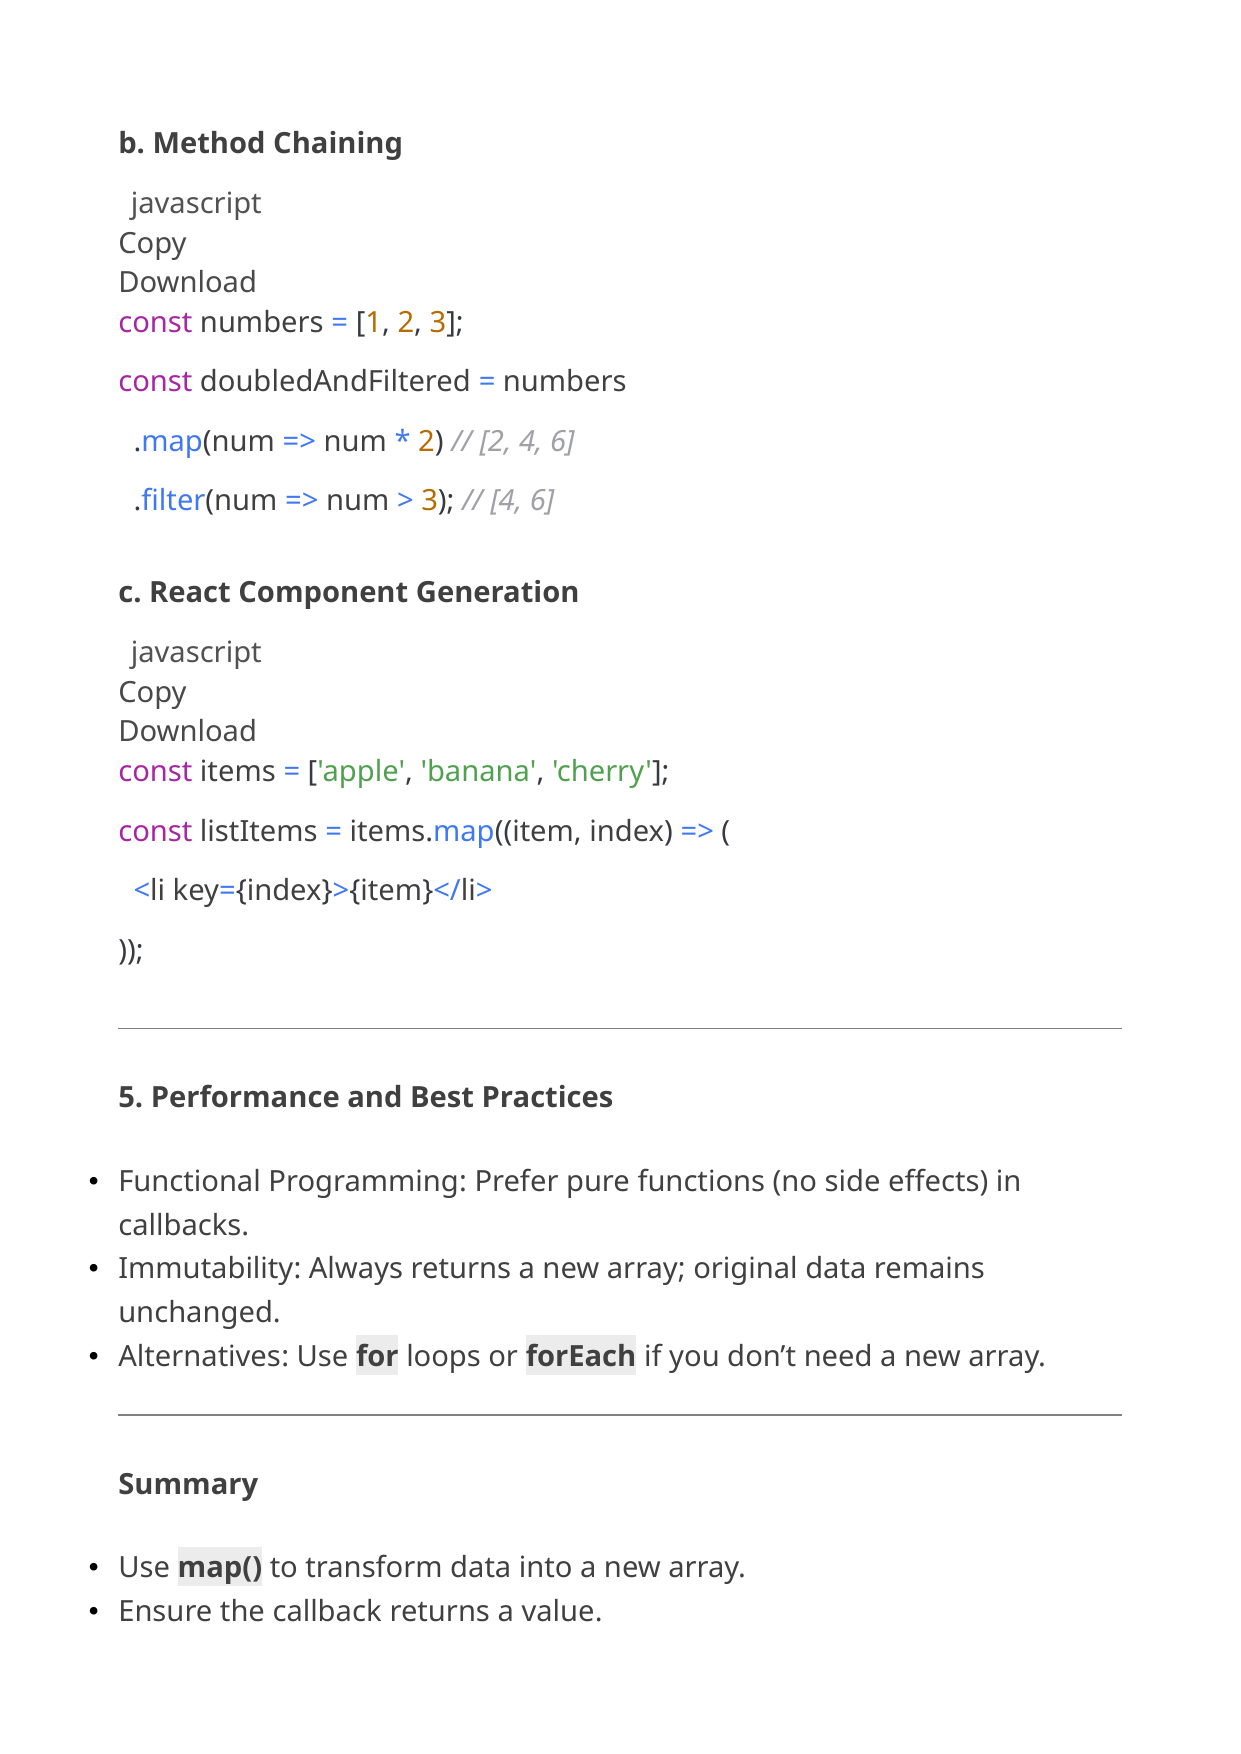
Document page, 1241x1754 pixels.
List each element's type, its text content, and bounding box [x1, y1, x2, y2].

text <li key={index}>{item}</li> [118, 869, 1122, 909]
text javascript [131, 631, 1122, 671]
text const items = ['apple', 'banana', 'cherry']; [118, 750, 1122, 790]
text Download [118, 711, 1116, 750]
subtitle Summary [118, 1463, 1122, 1503]
text Download [118, 262, 1116, 301]
subtitle 5. Performance and Best Practices [118, 1076, 1122, 1116]
text .filter(num => num > 3); // [4, 6] [118, 480, 1122, 519]
list Ensure the callback returns a value. [118, 1586, 1122, 1630]
text Copy [118, 222, 1116, 262]
text .map(num => num * 2) // [2, 4, 6] [118, 420, 1122, 460]
text const doubledAndFiltered = numbers [118, 361, 1122, 400]
text const listItems = items.map((item, index) => ( [118, 810, 1122, 849]
text const numbers = [1, 2, 3]; [118, 301, 1122, 341]
list Alternatives: Use for loops or forEach if you don’t need a new array. [118, 1331, 1122, 1375]
text javascript [131, 182, 1122, 222]
list Use map() to transform data into a new array. [118, 1543, 1122, 1586]
subtitle b. Method Chaining [118, 118, 1122, 162]
list Immutability: Always returns a new array; original data remains unchanged. [118, 1244, 1122, 1331]
text )); [118, 929, 1122, 968]
list Functional Programming: Prefer pure functions (no side effects) in callbacks. [118, 1156, 1122, 1244]
subtitle c. React Component Generation [118, 567, 1122, 611]
text Copy [118, 671, 1116, 711]
